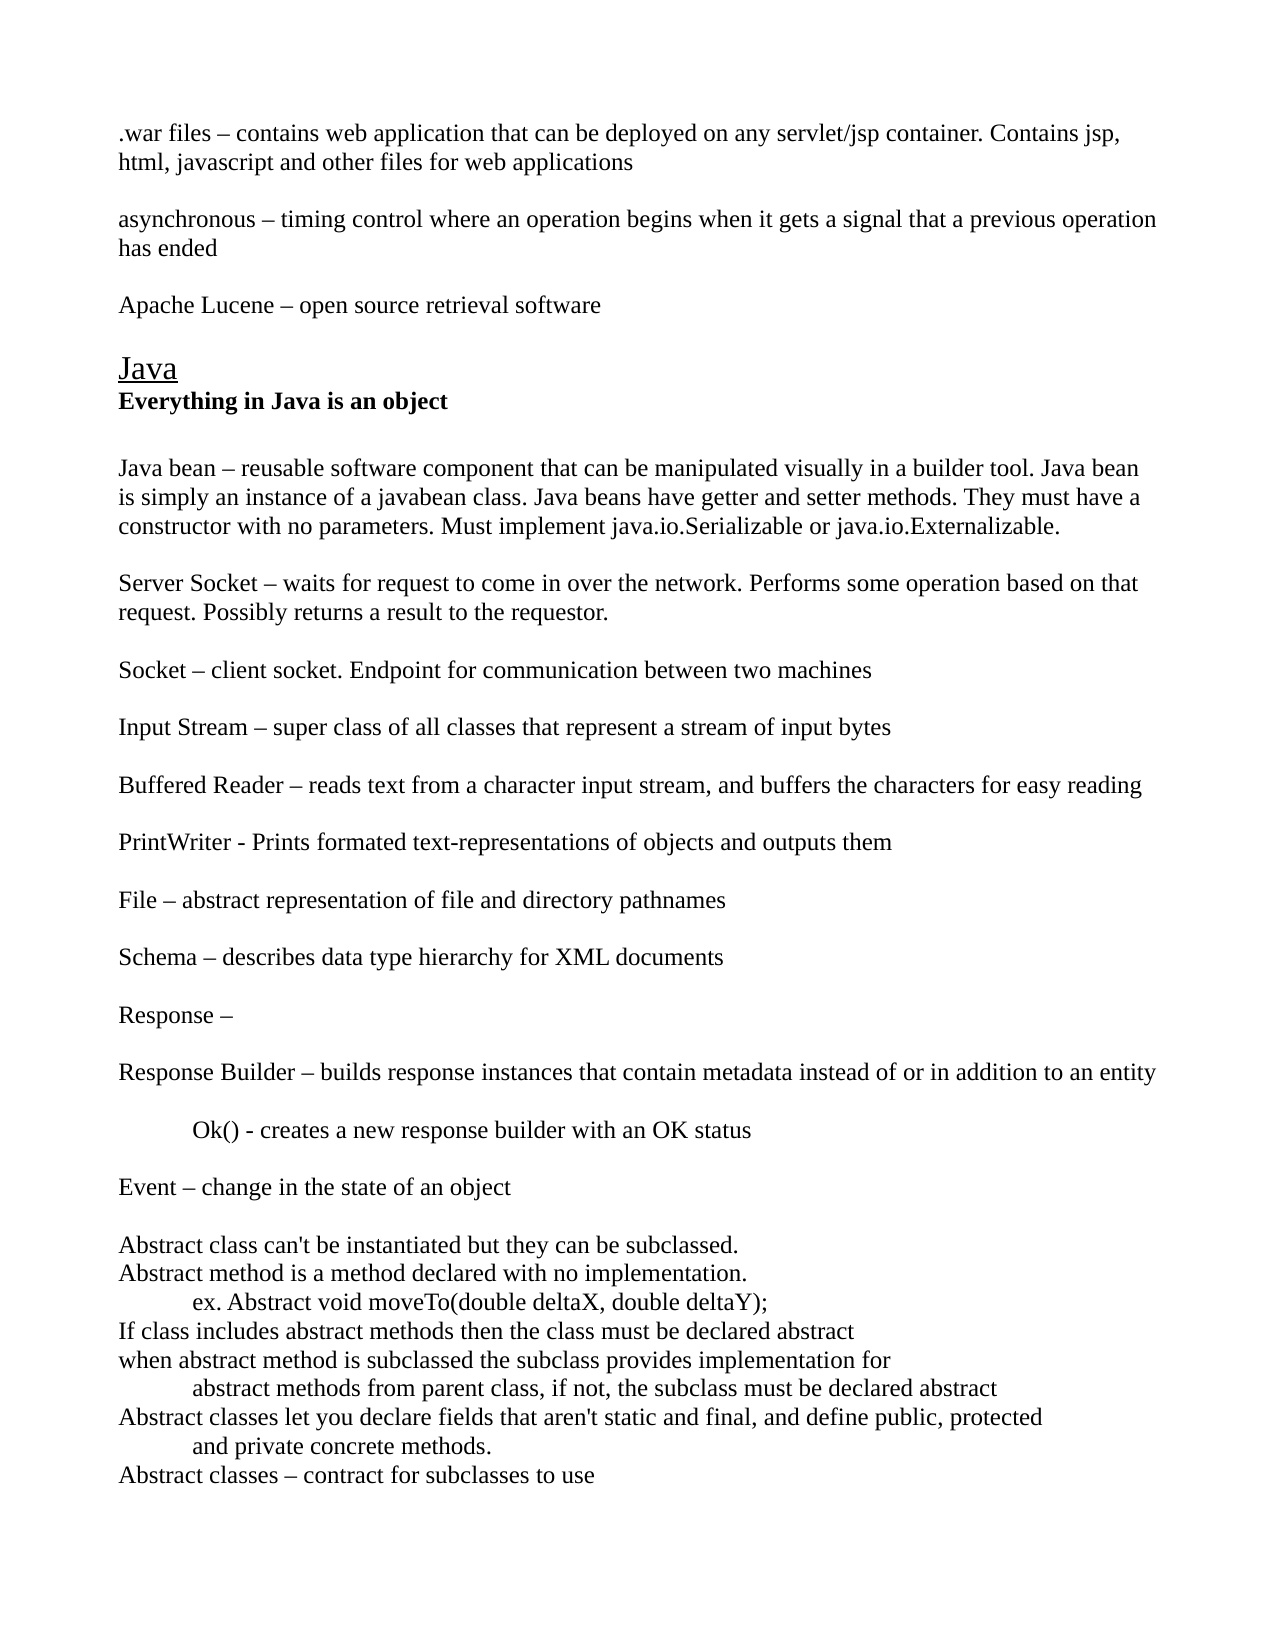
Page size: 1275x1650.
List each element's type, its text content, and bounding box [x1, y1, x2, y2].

text If class includes abstract methods then the class must be declared abstract [118, 1316, 1157, 1345]
text Abstract class can't be instantiated but they can be subclassed. [118, 1230, 1157, 1258]
text PrintWriter - Prints formated text-representations of objects and outputs them [118, 827, 1157, 856]
text when abstract method is subclassed the subclass provides implementation for [118, 1345, 1157, 1373]
text Socket – client socket. Endpoint for communication between two machines [118, 655, 1157, 683]
text Java [118, 348, 1157, 386]
text Abstract method is a method declared with no implementation. [118, 1258, 1157, 1287]
text asynchronous – timing control where an operation begins when it gets a signal that a previous operation has ended [118, 204, 1157, 262]
text Apache Lucene – open source retrieval software [118, 291, 1157, 319]
text Schema – describes data type hierarchy for XML documents [118, 942, 1157, 971]
text Ok() - creates a new response builder with an OK status [118, 1115, 1157, 1143]
text Everything in Java is an object [118, 386, 1157, 415]
text Input Stream – super class of all classes that represent a stream of input bytes [118, 712, 1157, 741]
text Event – change in the state of an object [118, 1172, 1157, 1201]
text Server Socket – waits for request to come in over the network. Performs some operation based on that request. Possibly returns a result to the requestor. [118, 568, 1157, 626]
text Response – [118, 1000, 1157, 1028]
text abstract methods from parent class, if not, the subclass must be declared abstract [118, 1373, 1157, 1402]
text Abstract classes let you declare fields that aren't static and final, and define public, protected [118, 1402, 1157, 1431]
text Abstract classes – contract for subclasses to use [118, 1460, 1157, 1488]
text ex. Abstract void moveTo(double deltaX, double deltaY); [118, 1287, 1157, 1316]
text Java bean – reusable software component that can be manipulated visually in a builder tool. Java bean is simply an instance of a javabean class. Java beans have getter and setter methods. They must have a constructor with no parameters. Must implement java.io.Serializable or java.io.Externalizable. [118, 453, 1157, 540]
text Buffered Reader – reads text from a character input stream, and buffers the characters for easy reading [118, 770, 1157, 798]
text and private concrete methods. [118, 1431, 1157, 1460]
text File – abstract representation of file and directory pathnames [118, 885, 1157, 913]
text .war files – contains web application that can be deployed on any servlet/jsp container. Contains jsp, html, javascript and other files for web applications [118, 118, 1157, 176]
text Response Builder – builds response instances that contain metadata instead of or in addition to an entity [118, 1057, 1157, 1086]
